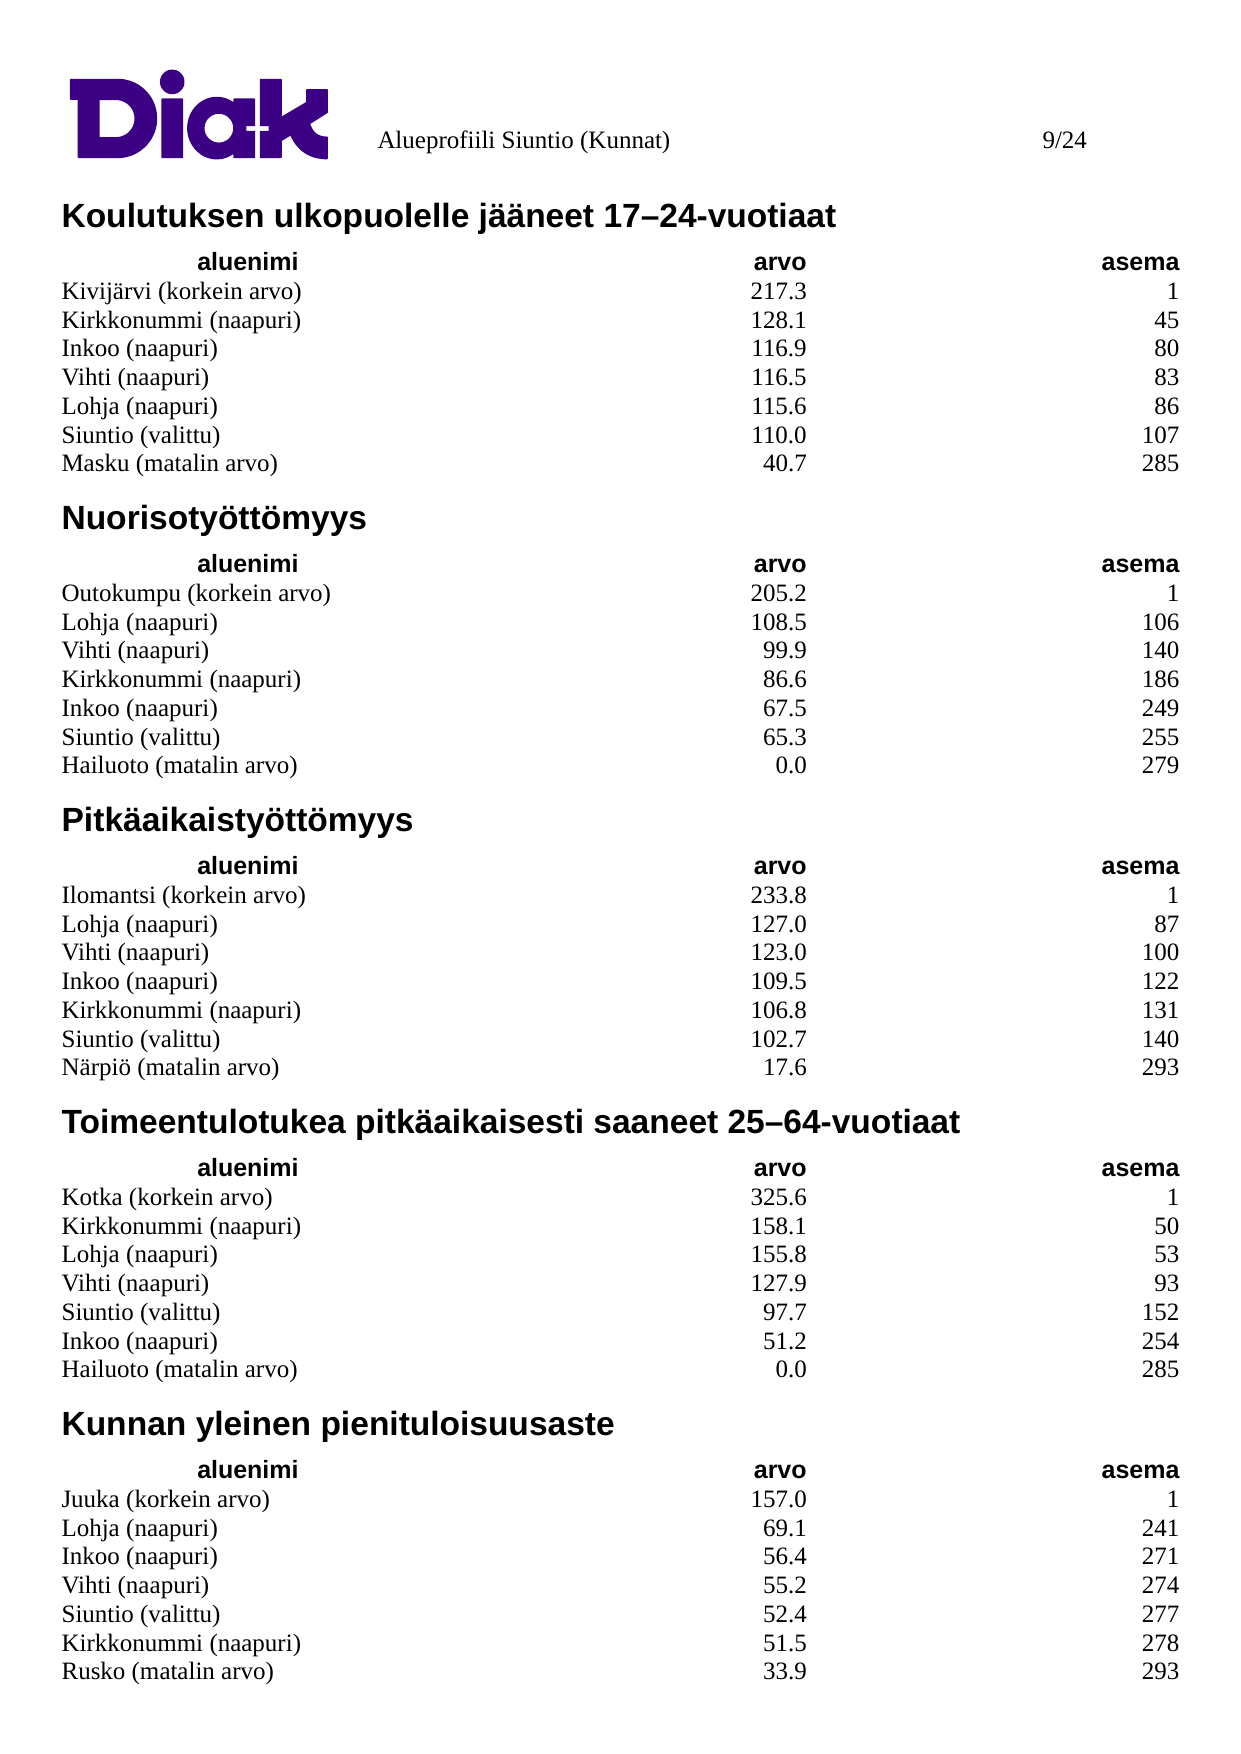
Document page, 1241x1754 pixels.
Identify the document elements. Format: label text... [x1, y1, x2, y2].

table_cell Inkoo (naapuri) [61, 966, 434, 995]
table_cell Masku (matalin arvo) [61, 449, 434, 477]
table_cell 100 [806, 938, 1179, 966]
table_cell 1 [806, 1182, 1179, 1211]
table_cell Siuntio (valittu) [61, 722, 434, 751]
table_cell 102.7 [434, 1024, 806, 1052]
table_cell 140 [806, 1024, 1179, 1052]
table_cell 0.0 [434, 1355, 806, 1383]
table_cell 241 [806, 1513, 1179, 1541]
table_cell 249 [806, 693, 1179, 722]
table_header asema [806, 1455, 1179, 1484]
table_header arvo [434, 1153, 806, 1182]
table_cell 108.5 [434, 607, 806, 636]
table_cell Inkoo (naapuri) [61, 1541, 434, 1570]
table_cell Kirkkonummi (naapuri) [61, 664, 434, 693]
table_cell 140 [806, 636, 1179, 664]
table_cell 1 [806, 880, 1179, 909]
table_cell Hailuoto (matalin arvo) [61, 751, 434, 779]
table_cell 279 [806, 751, 1179, 779]
subtitle Kunnan yleinen pienituloisuusaste [61, 1404, 1179, 1443]
table_cell 274 [806, 1570, 1179, 1599]
table_cell 110.0 [434, 420, 806, 448]
table_cell 116.5 [434, 362, 806, 391]
table_cell Kirkkonummi (naapuri) [61, 995, 434, 1024]
table_cell Kivijärvi (korkein arvo) [61, 276, 434, 305]
subtitle Toimeentulotukea pitkäaikaisesti saaneet 25–64-vuotiaat [61, 1102, 1179, 1141]
table_cell 254 [806, 1326, 1179, 1354]
table_cell 277 [806, 1599, 1179, 1628]
table_cell 52.4 [434, 1599, 806, 1628]
table_header arvo [434, 851, 806, 880]
table_cell Siuntio (valittu) [61, 1297, 434, 1326]
table_cell 293 [806, 1053, 1179, 1081]
table_cell Närpiö (matalin arvo) [61, 1053, 434, 1081]
table_cell Siuntio (valittu) [61, 420, 434, 448]
table_cell 86.6 [434, 664, 806, 693]
table_cell 293 [806, 1656, 1179, 1685]
table_cell Kirkkonummi (naapuri) [61, 1628, 434, 1656]
table_cell 109.5 [434, 966, 806, 995]
table_cell Kirkkonummi (naapuri) [61, 1211, 434, 1239]
table_cell Siuntio (valittu) [61, 1599, 434, 1628]
table_cell 157.0 [434, 1484, 806, 1513]
table_cell 50 [806, 1211, 1179, 1239]
table_cell Lohja (naapuri) [61, 607, 434, 636]
table_cell 1 [806, 276, 1179, 305]
table_cell Rusko (matalin arvo) [61, 1656, 434, 1685]
table_cell 51.5 [434, 1628, 806, 1656]
subtitle Nuorisotyöttömyys [61, 498, 1179, 537]
table_cell 115.6 [434, 391, 806, 420]
table_cell Hailuoto (matalin arvo) [61, 1355, 434, 1383]
table_cell 278 [806, 1628, 1179, 1656]
table_cell Outokumpu (korkein arvo) [61, 578, 434, 607]
table_cell 217.3 [434, 276, 806, 305]
table_header arvo [434, 549, 806, 578]
table_cell Juuka (korkein arvo) [61, 1484, 434, 1513]
table_cell 87 [806, 909, 1179, 937]
table_cell 107 [806, 420, 1179, 448]
table_cell 65.3 [434, 722, 806, 751]
table_cell 1 [806, 1484, 1179, 1513]
table_header aluenimi [61, 1455, 434, 1484]
table_cell Vihti (naapuri) [61, 636, 434, 664]
table_cell 67.5 [434, 693, 806, 722]
table_cell 106 [806, 607, 1179, 636]
table_header asema [806, 851, 1179, 880]
table_cell Lohja (naapuri) [61, 909, 434, 937]
table_cell 83 [806, 362, 1179, 391]
table_cell Inkoo (naapuri) [61, 693, 434, 722]
table_cell 123.0 [434, 938, 806, 966]
table_cell Lohja (naapuri) [61, 391, 434, 420]
table_cell 127.9 [434, 1268, 806, 1297]
table_header arvo [434, 1455, 806, 1484]
table_cell 285 [806, 449, 1179, 477]
table_cell 155.8 [434, 1240, 806, 1268]
table_cell Ilomantsi (korkein arvo) [61, 880, 434, 909]
table_cell Inkoo (naapuri) [61, 1326, 434, 1354]
table_cell 93 [806, 1268, 1179, 1297]
table_header aluenimi [61, 851, 434, 880]
table_cell 255 [806, 722, 1179, 751]
table_cell 116.9 [434, 334, 806, 362]
table_cell 56.4 [434, 1541, 806, 1570]
table_header arvo [434, 247, 806, 276]
table_cell Vihti (naapuri) [61, 938, 434, 966]
table_cell 97.7 [434, 1297, 806, 1326]
table_cell Kotka (korkein arvo) [61, 1182, 434, 1211]
table_cell 53 [806, 1240, 1179, 1268]
table_cell 233.8 [434, 880, 806, 909]
table_cell Inkoo (naapuri) [61, 334, 434, 362]
table_header asema [806, 1153, 1179, 1182]
table_cell 0.0 [434, 751, 806, 779]
table_cell 1 [806, 578, 1179, 607]
table_header asema [806, 549, 1179, 578]
subtitle Pitkäaikaistyöttömyys [61, 800, 1179, 839]
table_cell 131 [806, 995, 1179, 1024]
table_cell Vihti (naapuri) [61, 362, 434, 391]
table_cell 17.6 [434, 1053, 806, 1081]
table_cell 80 [806, 334, 1179, 362]
table_header aluenimi [61, 549, 434, 578]
table_cell Vihti (naapuri) [61, 1570, 434, 1599]
table_header asema [806, 247, 1179, 276]
table_cell 158.1 [434, 1211, 806, 1239]
table_cell 186 [806, 664, 1179, 693]
table_header aluenimi [61, 1153, 434, 1182]
table_cell 122 [806, 966, 1179, 995]
table_cell 127.0 [434, 909, 806, 937]
table_cell 40.7 [434, 449, 806, 477]
table_cell 285 [806, 1355, 1179, 1383]
table_cell 86 [806, 391, 1179, 420]
table_cell 55.2 [434, 1570, 806, 1599]
table_cell Lohja (naapuri) [61, 1513, 434, 1541]
table_cell 205.2 [434, 578, 806, 607]
table_cell Vihti (naapuri) [61, 1268, 434, 1297]
table_cell 128.1 [434, 305, 806, 333]
table_cell 325.6 [434, 1182, 806, 1211]
table_cell 152 [806, 1297, 1179, 1326]
table_cell Lohja (naapuri) [61, 1240, 434, 1268]
table_cell 106.8 [434, 995, 806, 1024]
table_cell 33.9 [434, 1656, 806, 1685]
table_cell 99.9 [434, 636, 806, 664]
subtitle Koulutuksen ulkopuolelle jääneet 17–24-vuotiaat [61, 196, 1179, 235]
table_cell Siuntio (valittu) [61, 1024, 434, 1052]
table_cell 69.1 [434, 1513, 806, 1541]
table_cell 51.2 [434, 1326, 806, 1354]
table_cell 45 [806, 305, 1179, 333]
table_cell 271 [806, 1541, 1179, 1570]
table_cell Kirkkonummi (naapuri) [61, 305, 434, 333]
table_header aluenimi [61, 247, 434, 276]
